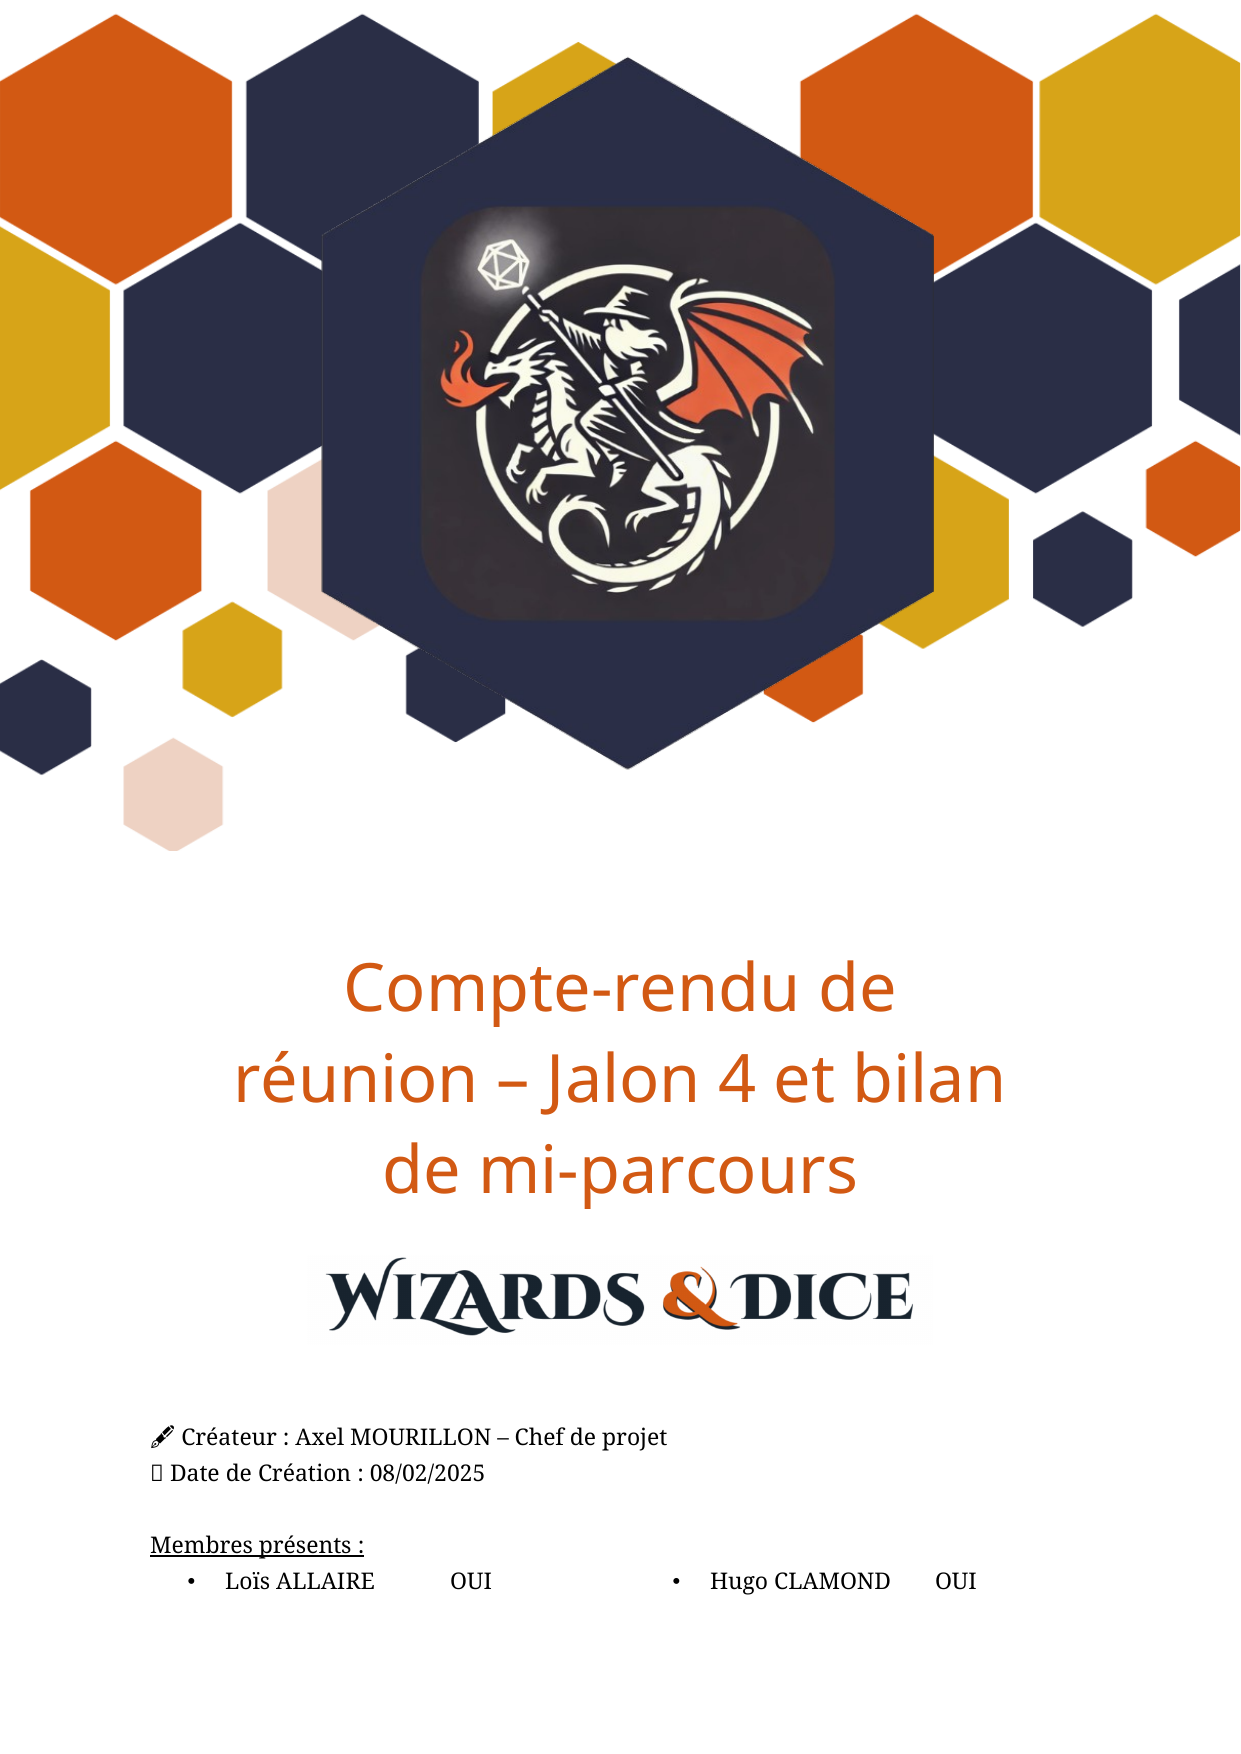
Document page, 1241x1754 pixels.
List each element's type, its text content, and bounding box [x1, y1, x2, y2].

text 🖋️ Créateur : Axel MOURILLON – Chef de projet [150, 1421, 1090, 1452]
list Hugo CLAMOND OUI [672, 1564, 1090, 1596]
picture [307, 1255, 934, 1345]
text 📅 Date de Création : 08/02/2025 [150, 1457, 1090, 1488]
text Membres présents : [150, 1529, 1090, 1560]
list Loïs ALLAIRE OUI [187, 1564, 605, 1596]
picture [0, 0, 1241, 851]
title Compte-rendu de réunion – Jalon 4 et bilan de mi-parcours [150, 941, 1090, 1213]
